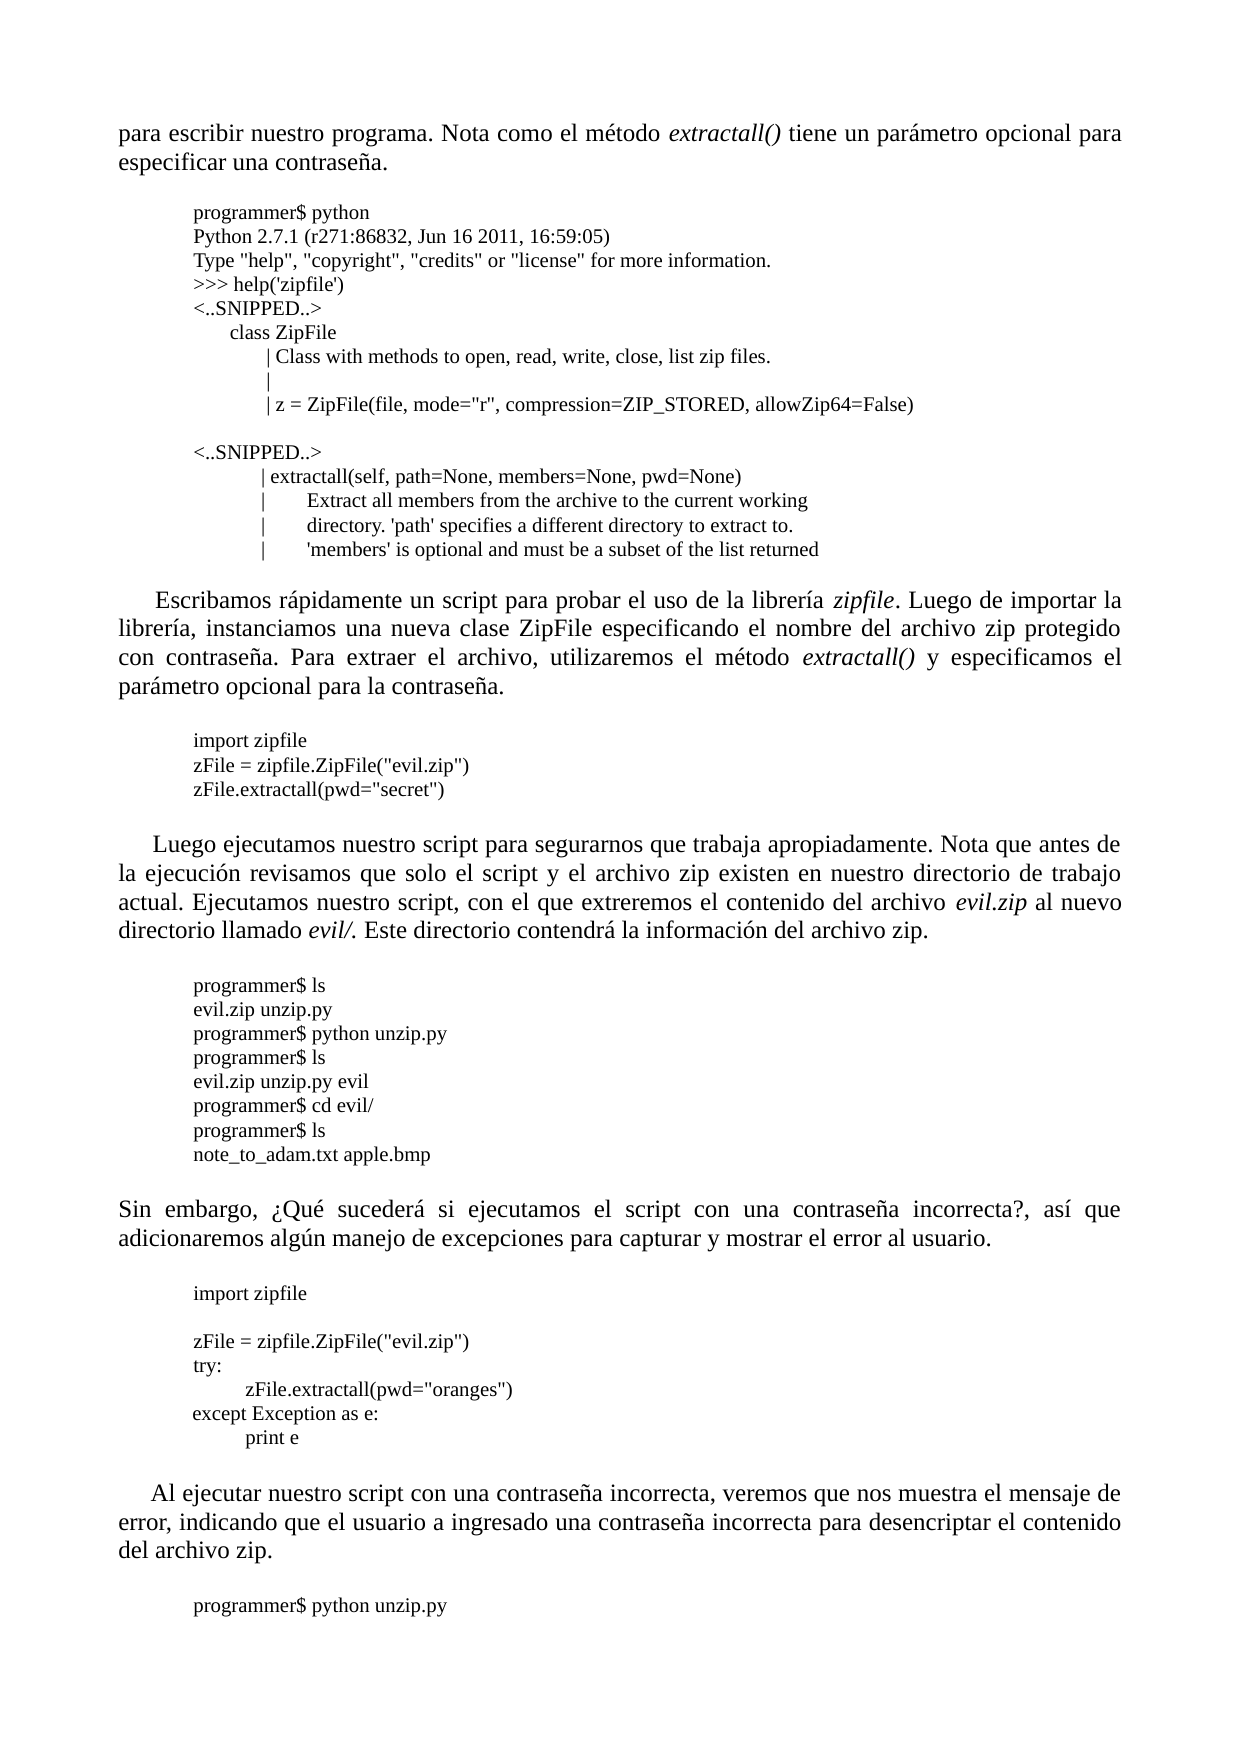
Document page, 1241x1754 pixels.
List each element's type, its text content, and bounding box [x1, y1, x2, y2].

text | 'members' is optional and must be a subset of the list returned [193, 537, 1122, 561]
text programmer$ python [193, 200, 1122, 224]
text <..SNIPPED..> [193, 296, 1122, 320]
text zFile = zipfile.ZipFile("evil.zip") [193, 1329, 1122, 1353]
text programmer$ python unzip.py [193, 1593, 1122, 1617]
text Escribamos rápidamente un script para probar el uso de la librería zipfile. Luego de importar la librería, instanciamos una nueva clase ZipFile especificando el nombre del archivo zip protegido con contraseña. Para extraer el archivo, utilizaremos el método extractall() y especificamos el parámetro opcional para la contraseña. [118, 585, 1122, 700]
text zFile.extractall(pwd="secret") [193, 777, 1122, 801]
text para escribir nuestro programa. Nota como el método extractall() tiene un parámetro opcional para especificar una contraseña. [118, 118, 1122, 176]
text Python 2.7.1 (r271:86832, Jun 16 2011, 16:59:05) [193, 224, 1122, 248]
text print e [193, 1425, 1122, 1449]
text programmer$ ls [193, 1045, 1122, 1069]
text class ZipFile [193, 320, 1122, 344]
text | Extract all members from the archive to the current working [193, 488, 1122, 512]
text programmer$ ls [193, 973, 1122, 997]
text note_to_adam.txt apple.bmp [193, 1142, 1122, 1166]
text | Class with methods to open, read, write, close, list zip files. [193, 344, 1122, 368]
text zFile.extractall(pwd="oranges") [193, 1377, 1122, 1401]
text except Exception as e: [192, 1401, 1122, 1425]
text evil.zip unzip.py evil [193, 1069, 1122, 1093]
text Luego ejecutamos nuestro script para segurarnos que trabaja apropiadamente. Nota que antes de la ejecución revisamos que solo el script y el archivo zip existen en nuestro directorio de trabajo actual. Ejecutamos nuestro script, con el que extreremos el contenido del archivo evil.zip al nuevo directorio llamado evil/. Este directorio contendrá la información del archivo zip. [118, 829, 1122, 944]
text | directory. 'path' specifies a different directory to extract to. [193, 512, 1122, 537]
text programmer$ python unzip.py [193, 1021, 1122, 1045]
text >>> help('zipfile') [193, 272, 1122, 296]
text programmer$ cd evil/ [193, 1093, 1122, 1117]
text import zipfile [193, 728, 1122, 752]
text evil.zip unzip.py [193, 997, 1122, 1021]
text Type "help", "copyright", "credits" or "license" for more information. [193, 248, 1122, 272]
text Sin embargo, ¿Qué sucederá si ejecutamos el script con una contraseña incorrecta?, así que adicionaremos algún manejo de excepciones para capturar y mostrar el error al usuario. [118, 1194, 1122, 1252]
text zFile = zipfile.ZipFile("evil.zip") [193, 752, 1122, 777]
text | extractall(self, path=None, members=None, pwd=None) [193, 464, 1122, 488]
text programmer$ ls [193, 1117, 1122, 1142]
text try: [193, 1353, 1122, 1377]
text import zipfile [193, 1281, 1122, 1305]
text <..SNIPPED..> [193, 440, 1122, 464]
text | z = ZipFile(file, mode="r", compression=ZIP_STORED, allowZip64=False) [193, 392, 1122, 416]
text | [193, 368, 1122, 392]
text Al ejecutar nuestro script con una contraseña incorrecta, veremos que nos muestra el mensaje de error, indicando que el usuario a ingresado una contraseña incorrecta para desencriptar el contenido del archivo zip. [118, 1478, 1122, 1564]
